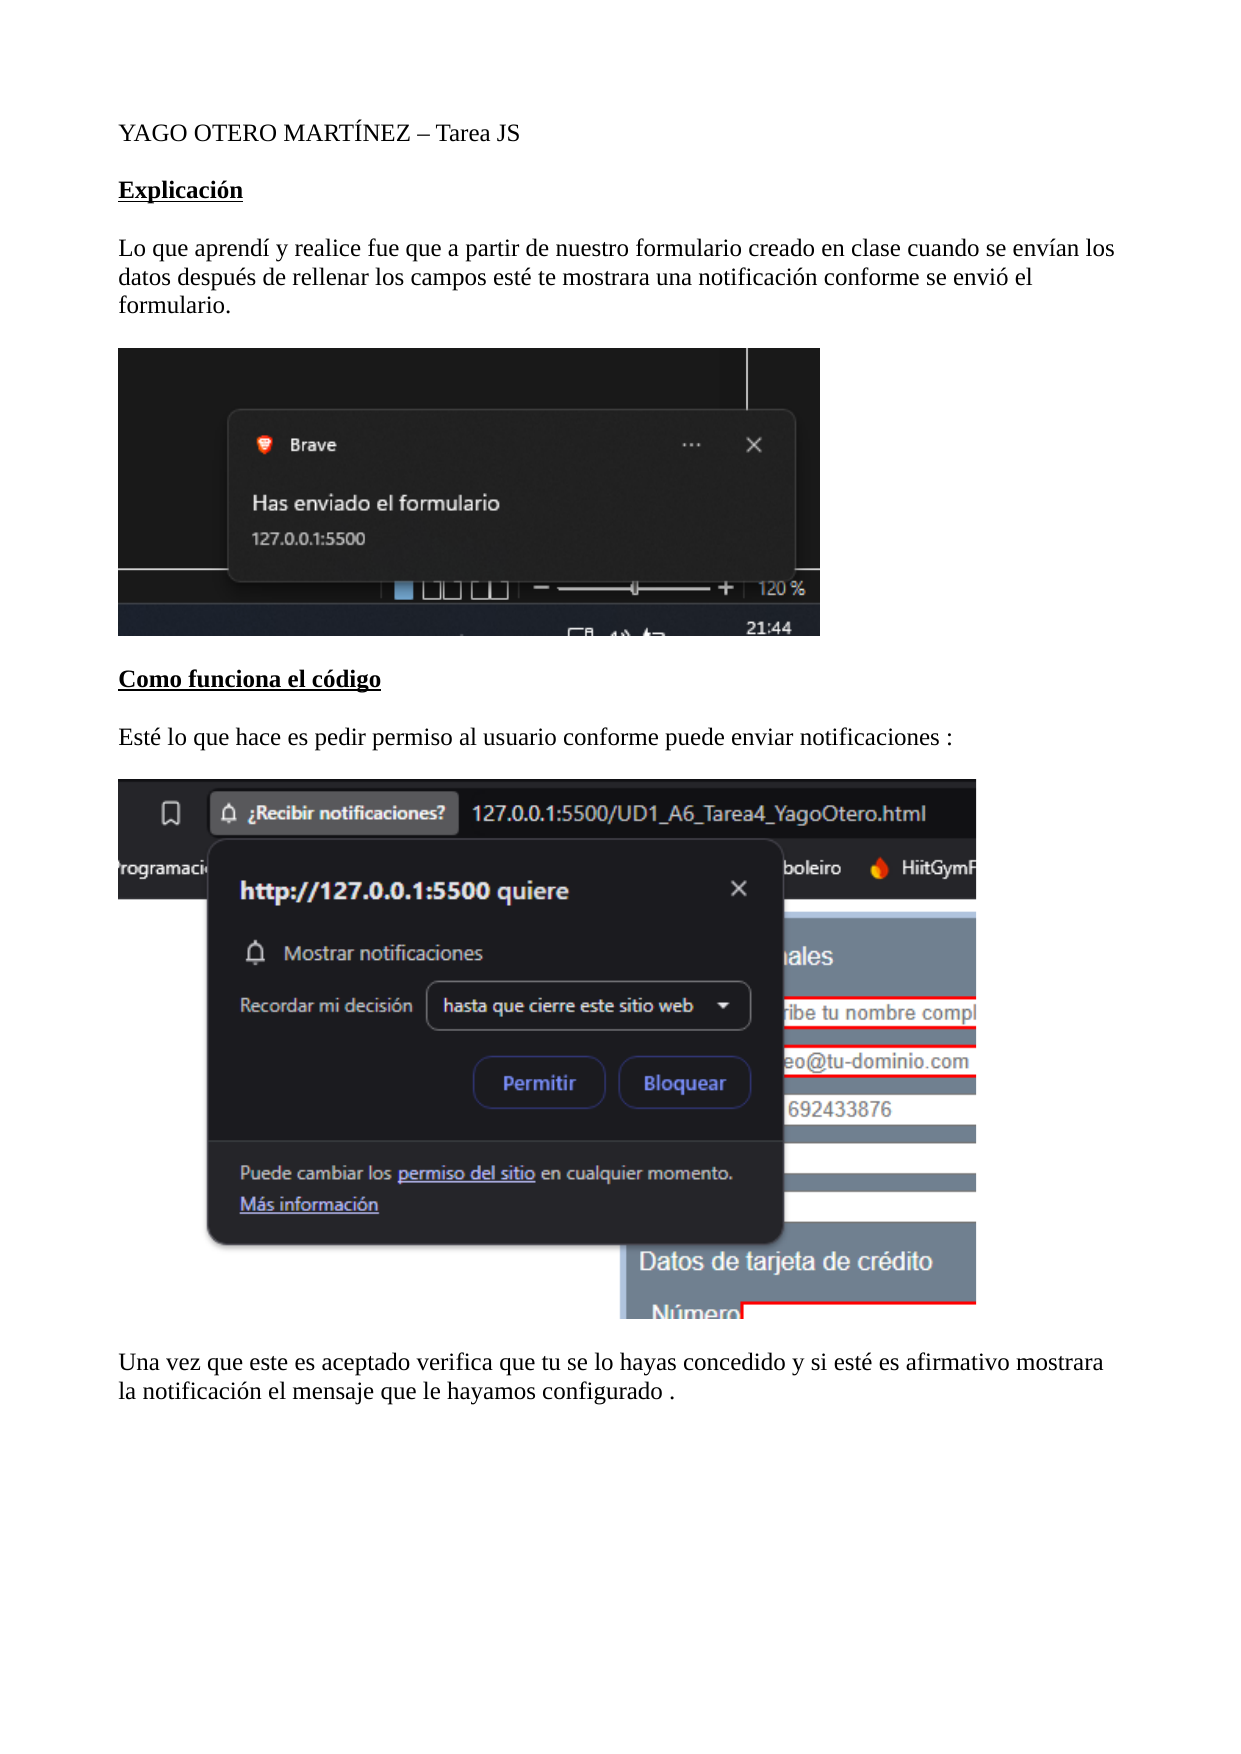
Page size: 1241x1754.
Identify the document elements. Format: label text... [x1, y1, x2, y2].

picture [118, 348, 820, 636]
text Una vez que este es aceptado verifica que tu se lo hayas concedido y si esté es afirmativo mostrara la notificación el mensaje que le hayamos configurado . [118, 1347, 1122, 1405]
text Lo que aprendí y realice fue que a partir de nuestro formulario creado en clase cuando se envían los datos después de rellenar los campos esté te mostrara una notificación conforme se envió el formulario. [118, 233, 1122, 319]
text Como funciona el código [118, 664, 1122, 693]
text YAGO OTERO MARTÍNEZ – Tarea JS [118, 118, 1122, 147]
picture [118, 779, 977, 1319]
text Esté lo que hace es pedir permiso al usuario conforme puede enviar notificaciones : [118, 722, 1122, 751]
text Explicación [118, 176, 1122, 204]
